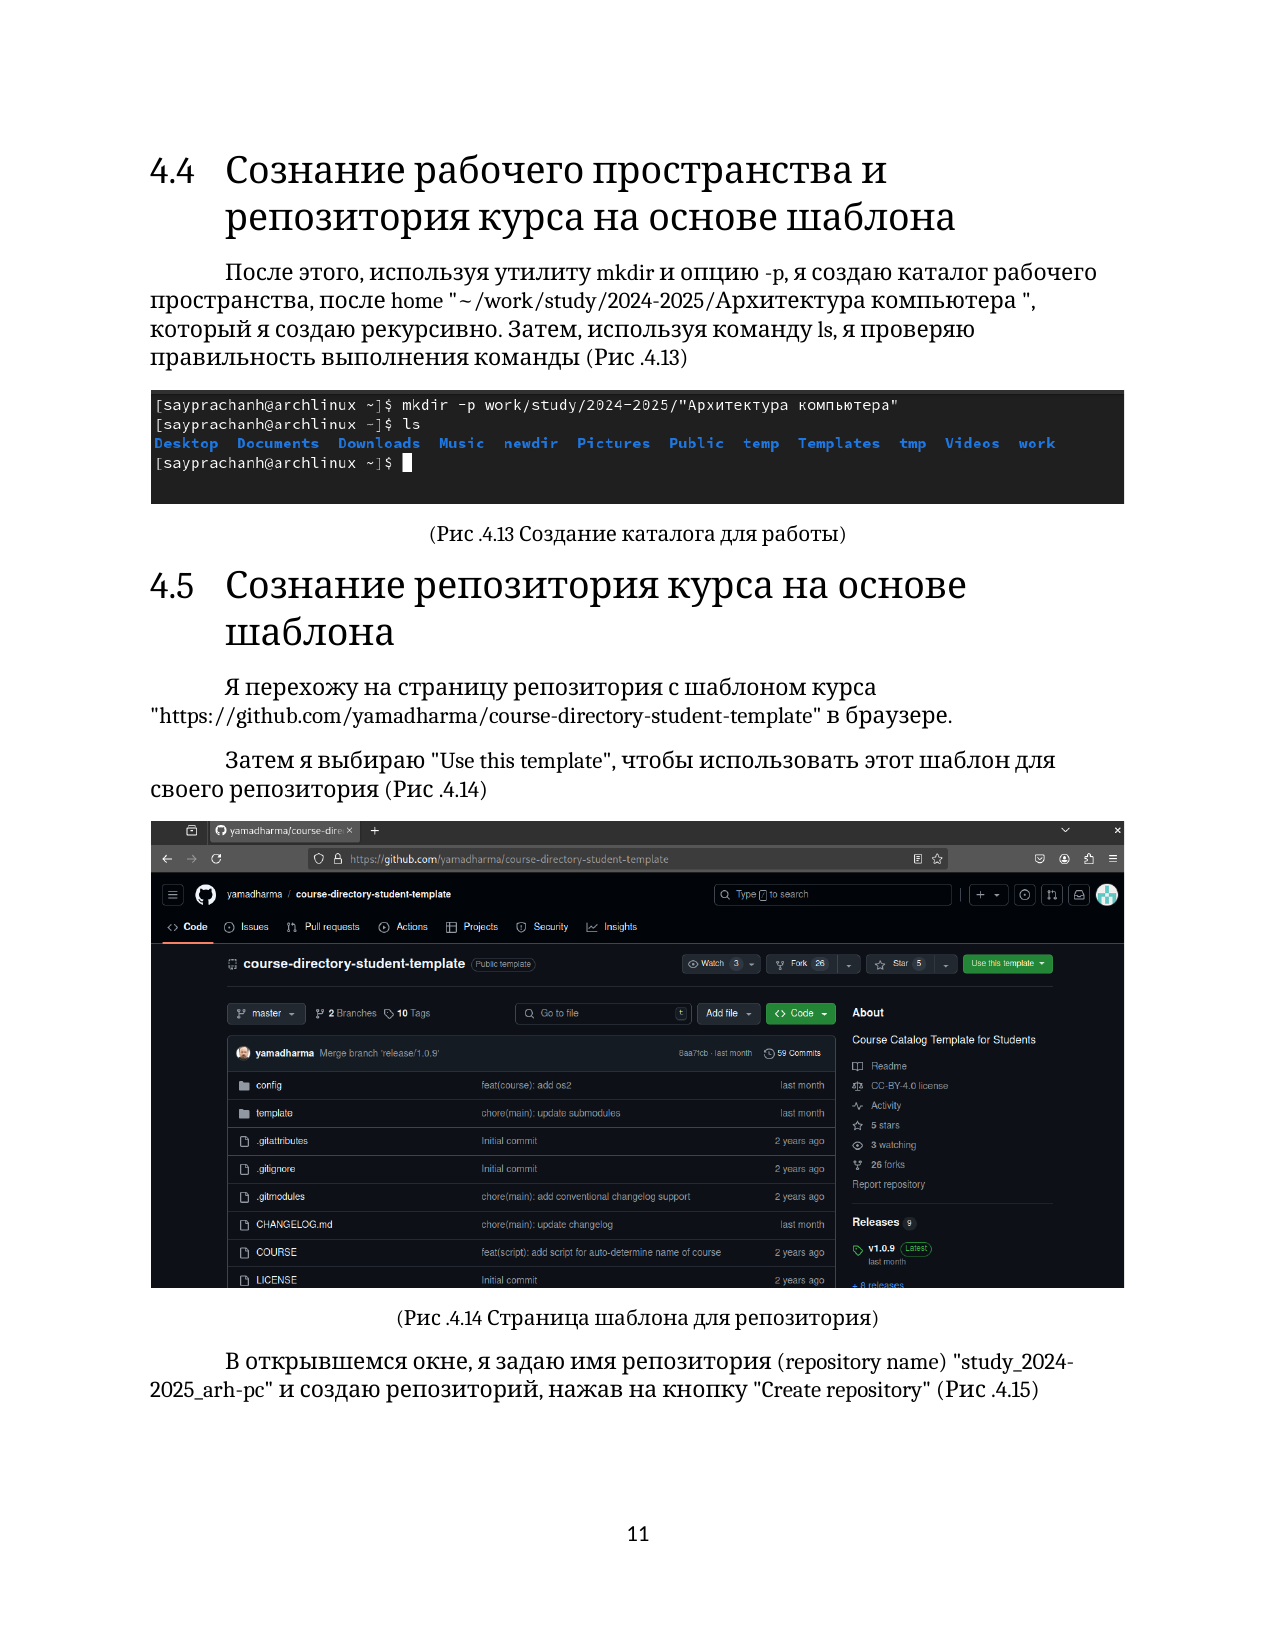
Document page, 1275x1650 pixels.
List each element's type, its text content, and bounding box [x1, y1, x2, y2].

text Затем я выбираю "Use this template", чтобы использовать этот шаблон для своего репозитория (Рис .4.14) [150, 748, 1125, 803]
text Я перехожу на страницу репозитория с шаблоном курса "https://github.com/yamadharma/course-directory-student-template" в браузере. [150, 675, 1125, 729]
text После этого, используя утилиту mkdir и опцию -p, я создаю каталог рабочего пространства, после home "~/work/study/2024-2025/Архитектура компьютера ", который я создаю рекурсивно. Затем, используя команду ls, я проверяю правильность выполнения команды (Рис .4.13) [150, 260, 1125, 371]
list Сознание репозитория курса на основе шаблона [150, 565, 1125, 654]
picture [151, 390, 1125, 504]
picture [151, 821, 1125, 1288]
text (Рис .4.14 Страница шаблона для репозитория) [150, 1306, 1125, 1330]
text В открывшемся окне, я задаю имя репозитория (repository name) "study_2024-2025_arh-pc" и создаю репозиторий, нажав на кнопку "Create repository" (Рис .4.15) [150, 1349, 1125, 1404]
list Сознание рабочего пространства и репозитория курса на основе шаблона [150, 150, 1125, 240]
text (Рис .4.13 Создание каталога для работы) [150, 522, 1125, 546]
